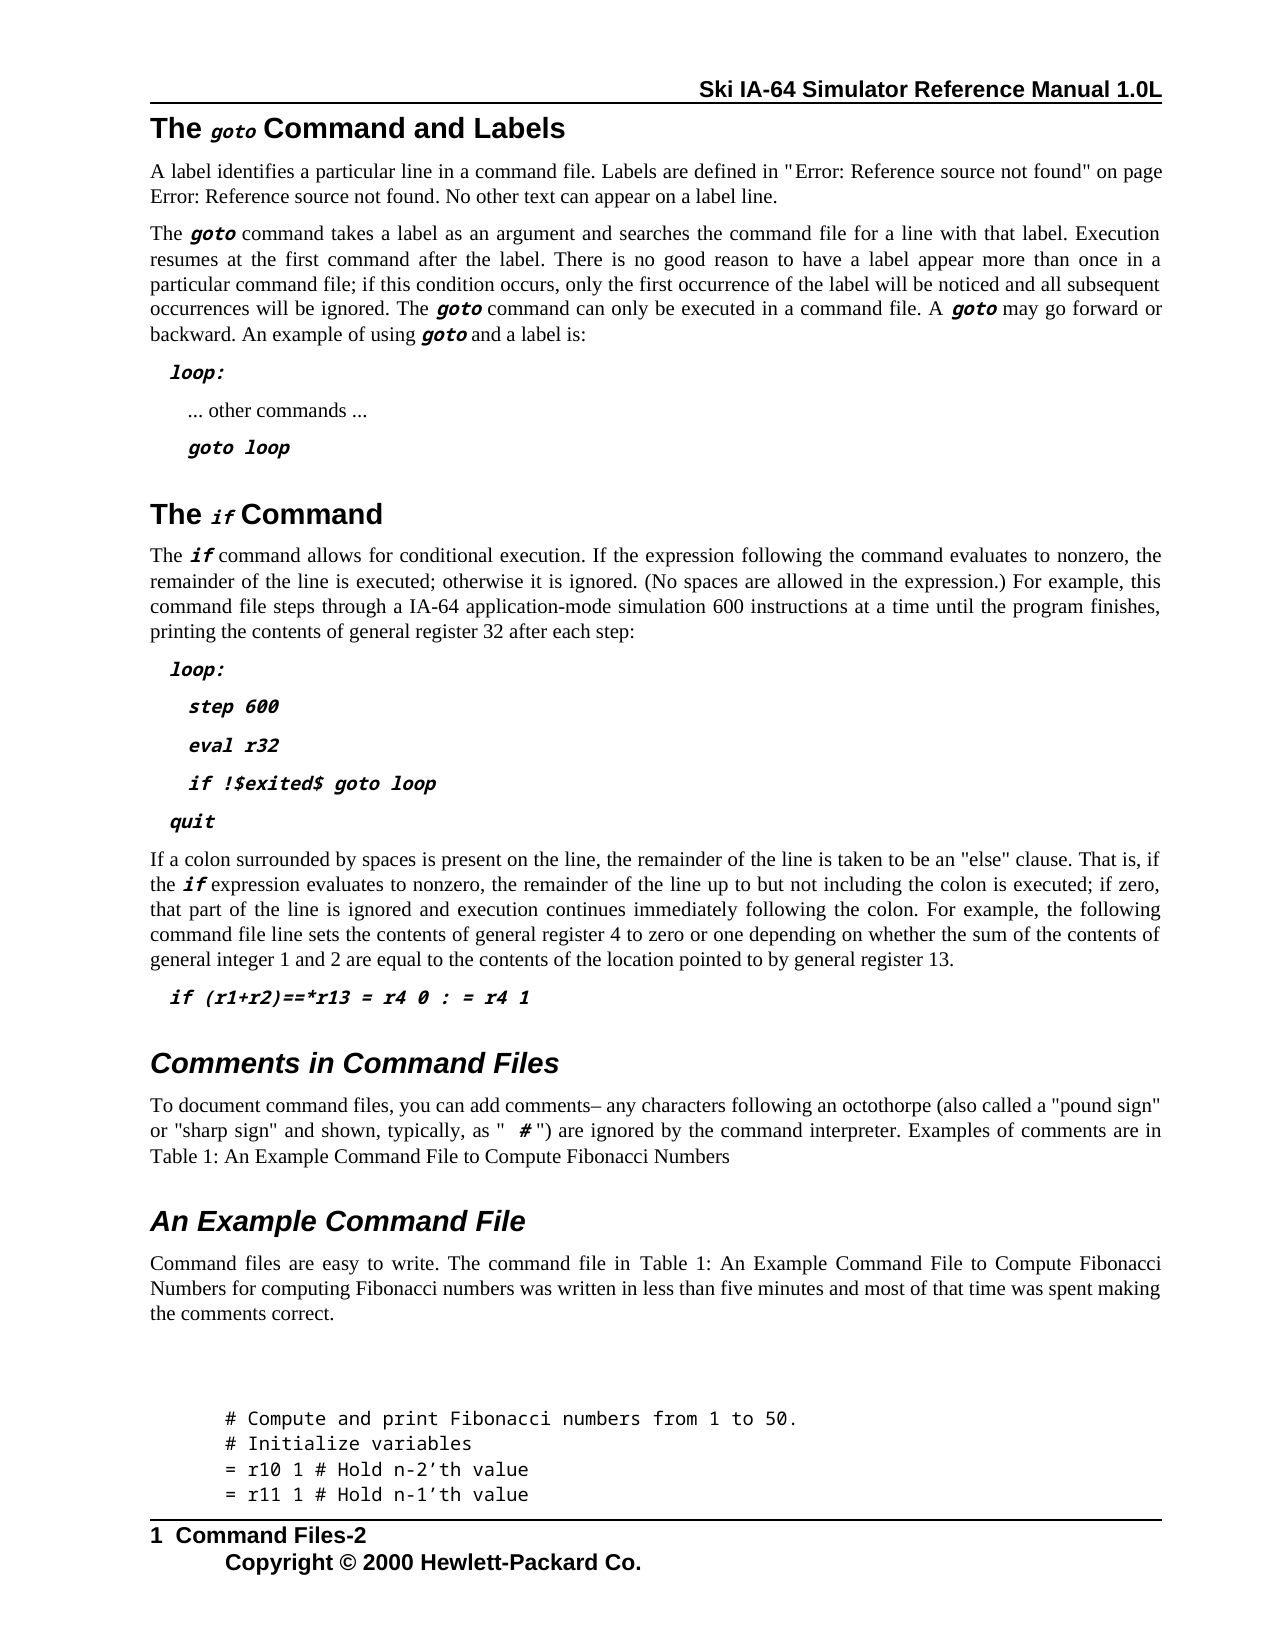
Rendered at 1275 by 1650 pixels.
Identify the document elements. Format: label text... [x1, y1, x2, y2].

text The if command allows for conditional execution. If the expression following the command evaluates to nonzero, the remainder of the line is executed; otherwise it is ignored. (No spaces are allowed in the expression.) For example, this command file steps through a IA-64 application-mode simulation 600 instructions at a time until the program finishes, printing the contents of general register 32 after each step: [150, 543, 1162, 643]
list eval r32 [187, 732, 1162, 757]
text If a colon surrounded by spaces is present on the line, the remainder of the line is taken to be an "else" clause. That is, if the if expression evaluates to nonzero, the remainder of the line up to but not including the colon is executed; if zero, that part of the line is ignored and execution continues immediately following the colon. For example, the following command file line sets the contents of general register 4 to zero or one depending on whether the sum of the contents of general integer 1 and 2 are equal to the contents of the location pointed to by general register 13. [150, 846, 1162, 971]
list if (r1+r2)==*r13 = r4 0 : = r4 1 [169, 984, 1162, 1009]
subtitle The goto Command and Labels [150, 112, 1162, 145]
text To document command files, you can add comments– any characters following an octothorpe (also called a "pound sign" or "sharp sign" and shown, typically, as " # ") are ignored by the command interpreter. Examples of comments are in Table 1: An Example Command File to Compute Fibonacci Numbers [150, 1092, 1162, 1168]
list quit [169, 808, 1162, 833]
subtitle The if Command [150, 498, 1162, 530]
list loop: [169, 359, 1162, 385]
list ... other commands ... [187, 397, 1162, 422]
text Command files are easy to write. The command file in Table 1: An Example Command File to Compute Fibonacci Numbers for computing Fibonacci numbers was written in less than five minutes and most of that time was spent making the comments correct. [150, 1250, 1162, 1325]
list loop: [169, 656, 1162, 681]
subtitle Comments in Command Files [150, 1047, 1162, 1079]
list goto loop [187, 435, 1162, 460]
subtitle An Example Command File [150, 1205, 1162, 1238]
table_header # Compute and print Fibonacci numbers from 1 to 50. # Initialize variables = r10 1 # Hold n-2’th value = r11 1 # Hold n-1’th value [224, 1375, 1097, 1509]
list step 600 [187, 694, 1162, 719]
text A label identifies a particular line in a command file. Labels are defined in "" on page . No other text can appear on a label line. [150, 158, 1162, 208]
list if !$exited$ goto loop [187, 770, 1162, 795]
text The goto command takes a label as an argument and searches the command file for a line with that label. Execution resumes at the first command after the label. There is no good reason to have a label appear more than once in a particular command file; if this condition occurs, only the first occurrence of the label will be noticed and all subsequent occurrences will be ignored. The goto command can only be executed in a command file. A goto may go forward or backward. An example of using goto and a label is: [150, 220, 1162, 347]
